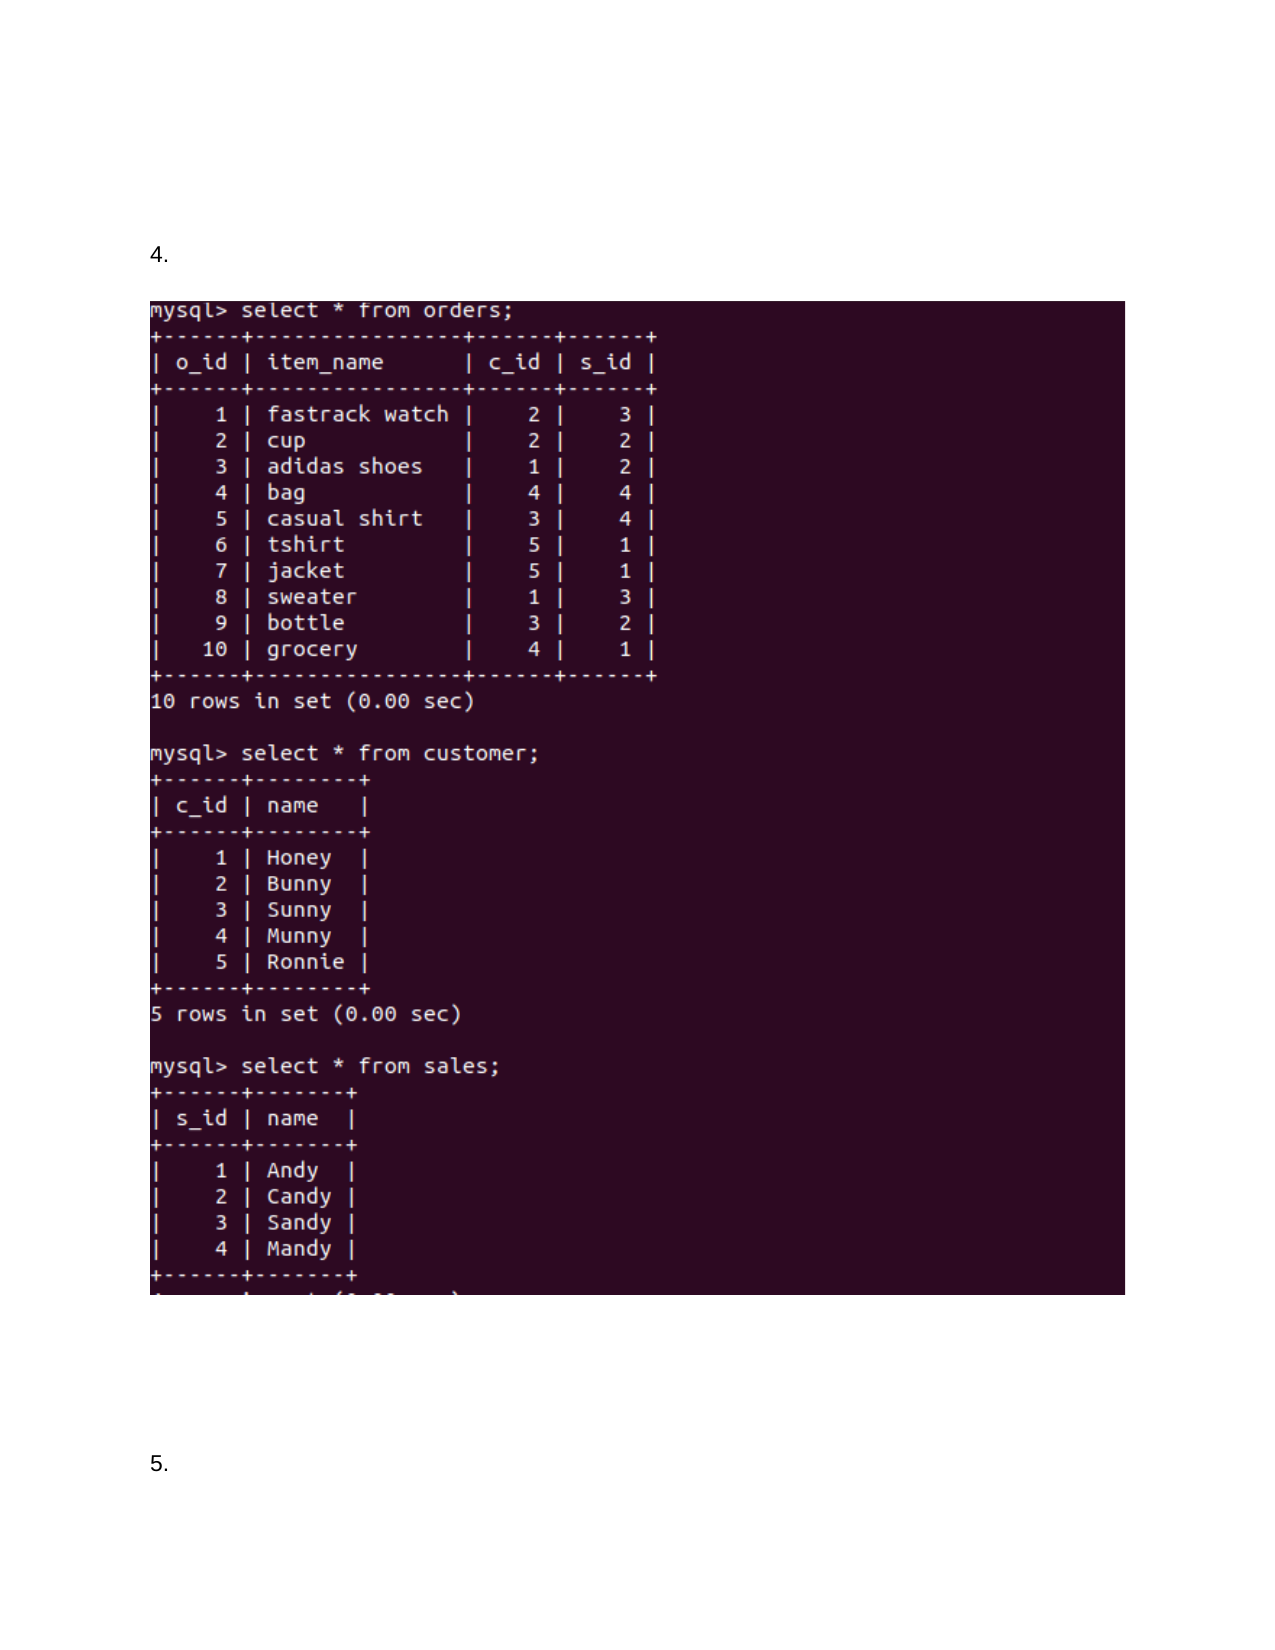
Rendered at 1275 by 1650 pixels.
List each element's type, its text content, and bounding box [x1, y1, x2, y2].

text 5. [150, 1450, 1125, 1476]
text 4. [150, 241, 1125, 267]
picture [150, 301, 1125, 1295]
